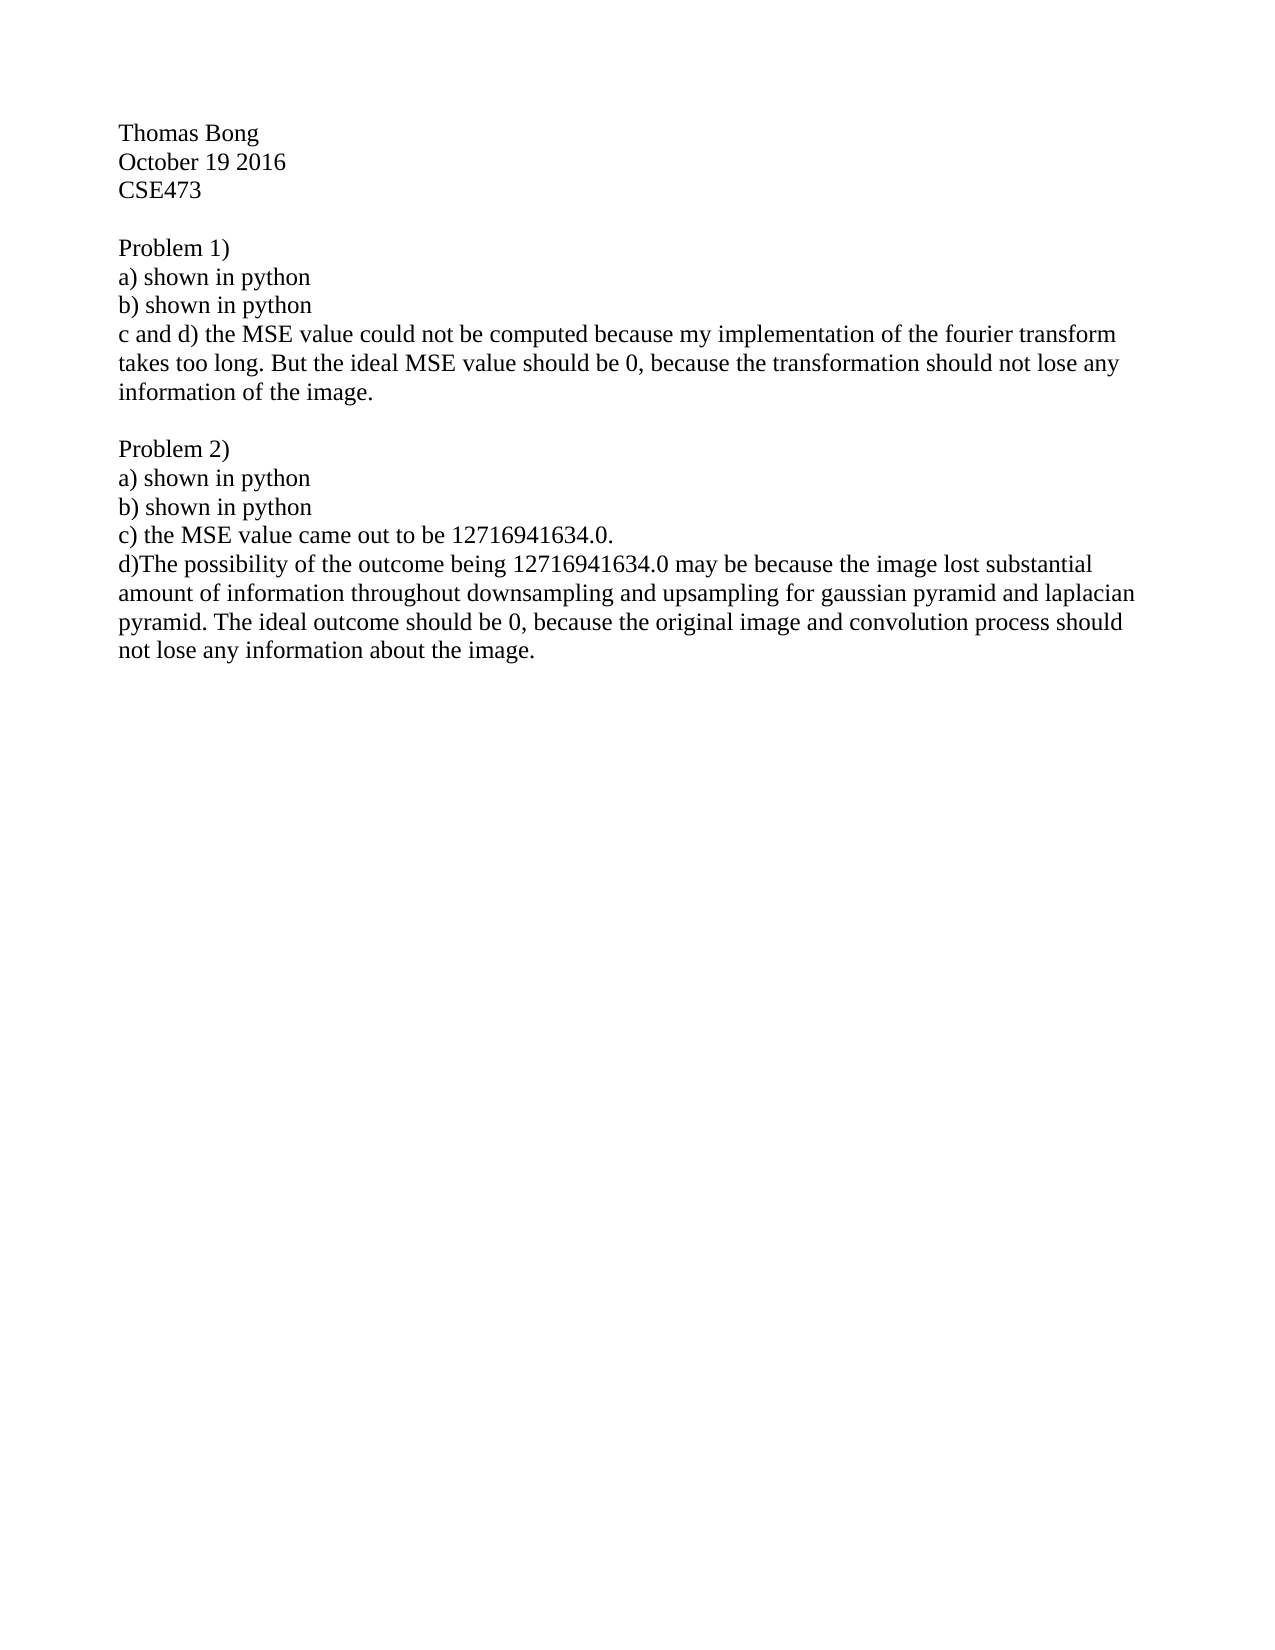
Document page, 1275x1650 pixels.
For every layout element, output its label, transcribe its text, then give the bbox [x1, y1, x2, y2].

text b) shown in python [118, 291, 1157, 319]
text CSE473 [118, 176, 1157, 204]
text a) shown in python [118, 463, 1157, 492]
text a) shown in python [118, 262, 1157, 291]
text d)The possibility of the outcome being 12716941634.0 may be because the image lost substantial amount of information throughout downsampling and upsampling for gaussian pyramid and laplacian pyramid. The ideal outcome should be 0, because the original image and convolution process should not lose any information about the image. [118, 549, 1157, 664]
text Thomas Bong [118, 118, 1157, 147]
text c) the MSE value came out to be 12716941634.0. [118, 521, 1157, 549]
text October 19 2016 [118, 147, 1157, 176]
text Problem 2) [118, 434, 1157, 463]
text c and d) the MSE value could not be computed because my implementation of the fourier transform takes too long. But the ideal MSE value should be 0, because the transformation should not lose any information of the image. [118, 319, 1157, 406]
text b) shown in python [118, 492, 1157, 521]
text Problem 1) [118, 233, 1157, 262]
